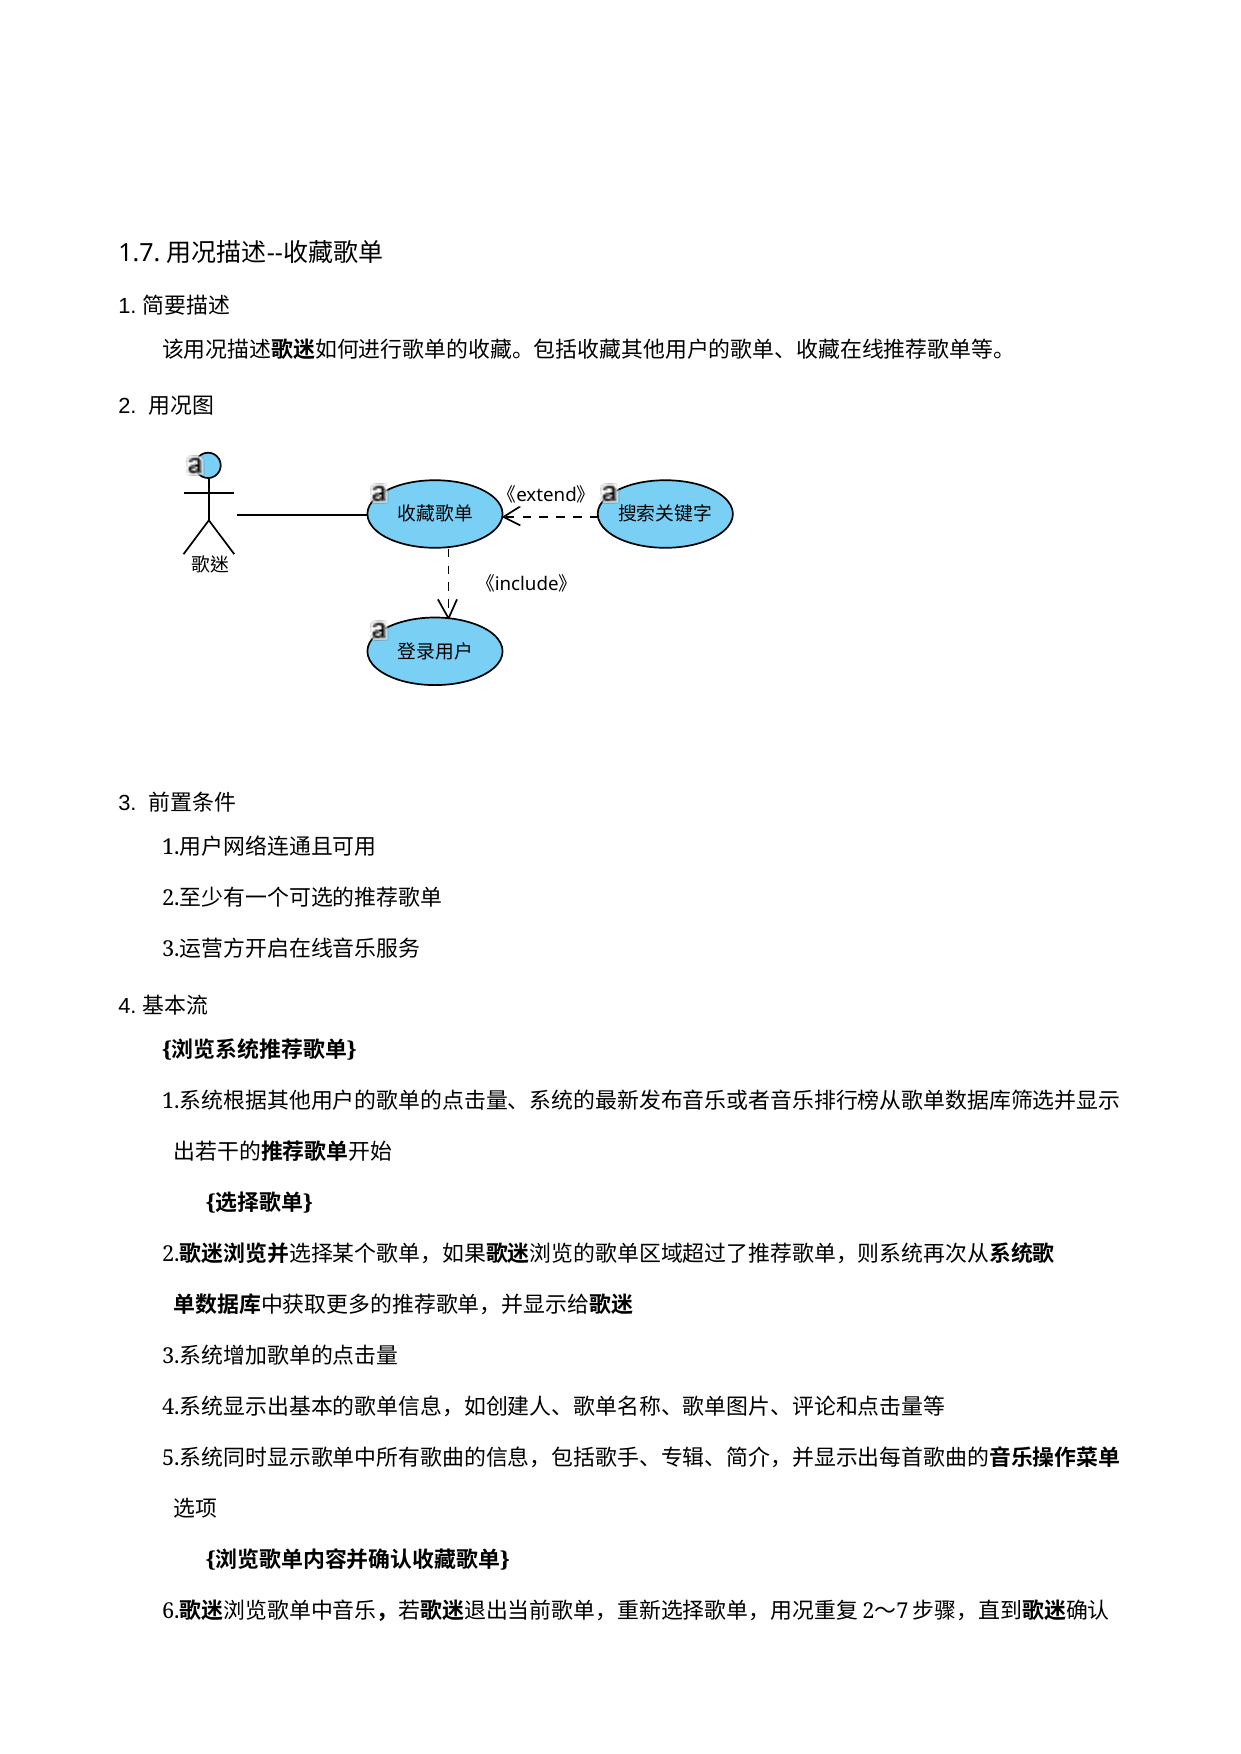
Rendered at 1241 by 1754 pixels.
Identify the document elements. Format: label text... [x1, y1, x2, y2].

text 1.系统根据其他用户的歌单的点击量、系统的最新发布音乐或者音乐排行榜从歌单数据库筛选并显示 [118, 1083, 1122, 1115]
text {浏览系统推荐歌单} [118, 1032, 1122, 1064]
text {选择歌单} [118, 1185, 1122, 1217]
text 选项 [118, 1491, 1122, 1523]
text 5.系统同时显示歌单中所有歌曲的信息，包括歌手、专辑、简介，并显示出每首歌曲的音乐操作菜单 [118, 1440, 1122, 1472]
subtitle 前置条件 [118, 785, 1122, 816]
text {浏览歌单内容并确认收藏歌单} [118, 1542, 1122, 1574]
subtitle 基本流 [118, 988, 1122, 1019]
text 3.系统增加歌单的点击量 [118, 1338, 1122, 1370]
text 6.歌迷浏览歌单中音乐，若歌迷退出当前歌单，重新选择歌单，用况重复2～7步骤，直到歌迷确认 [118, 1593, 1122, 1625]
text 单数据库中获取更多的推荐歌单，并显示给歌迷 [118, 1287, 1122, 1319]
text 2.歌迷浏览并选择某个歌单，如果歌迷浏览的歌单区域超过了推荐歌单，则系统再次从系统歌 [118, 1236, 1122, 1268]
text 出若干的推荐歌单开始 [118, 1134, 1122, 1166]
text 1.用户网络连通且可用 [118, 829, 1122, 861]
subtitle 用况描述--收藏歌单 [118, 233, 1122, 269]
text 3.运营方开启在线音乐服务 [118, 931, 1122, 963]
subtitle 简要描述 [118, 288, 1122, 319]
text 4.系统显示出基本的歌单信息，如创建人、歌单名称、歌单图片、评论和点击量等 [118, 1389, 1122, 1421]
text 2.至少有一个可选的推荐歌单 [118, 880, 1122, 912]
subtitle 用况图 [118, 388, 1122, 420]
text 该用况描述歌迷如何进行歌单的收藏。包括收藏其他用户的歌单、收藏在线推荐歌单等。 [118, 332, 1122, 364]
